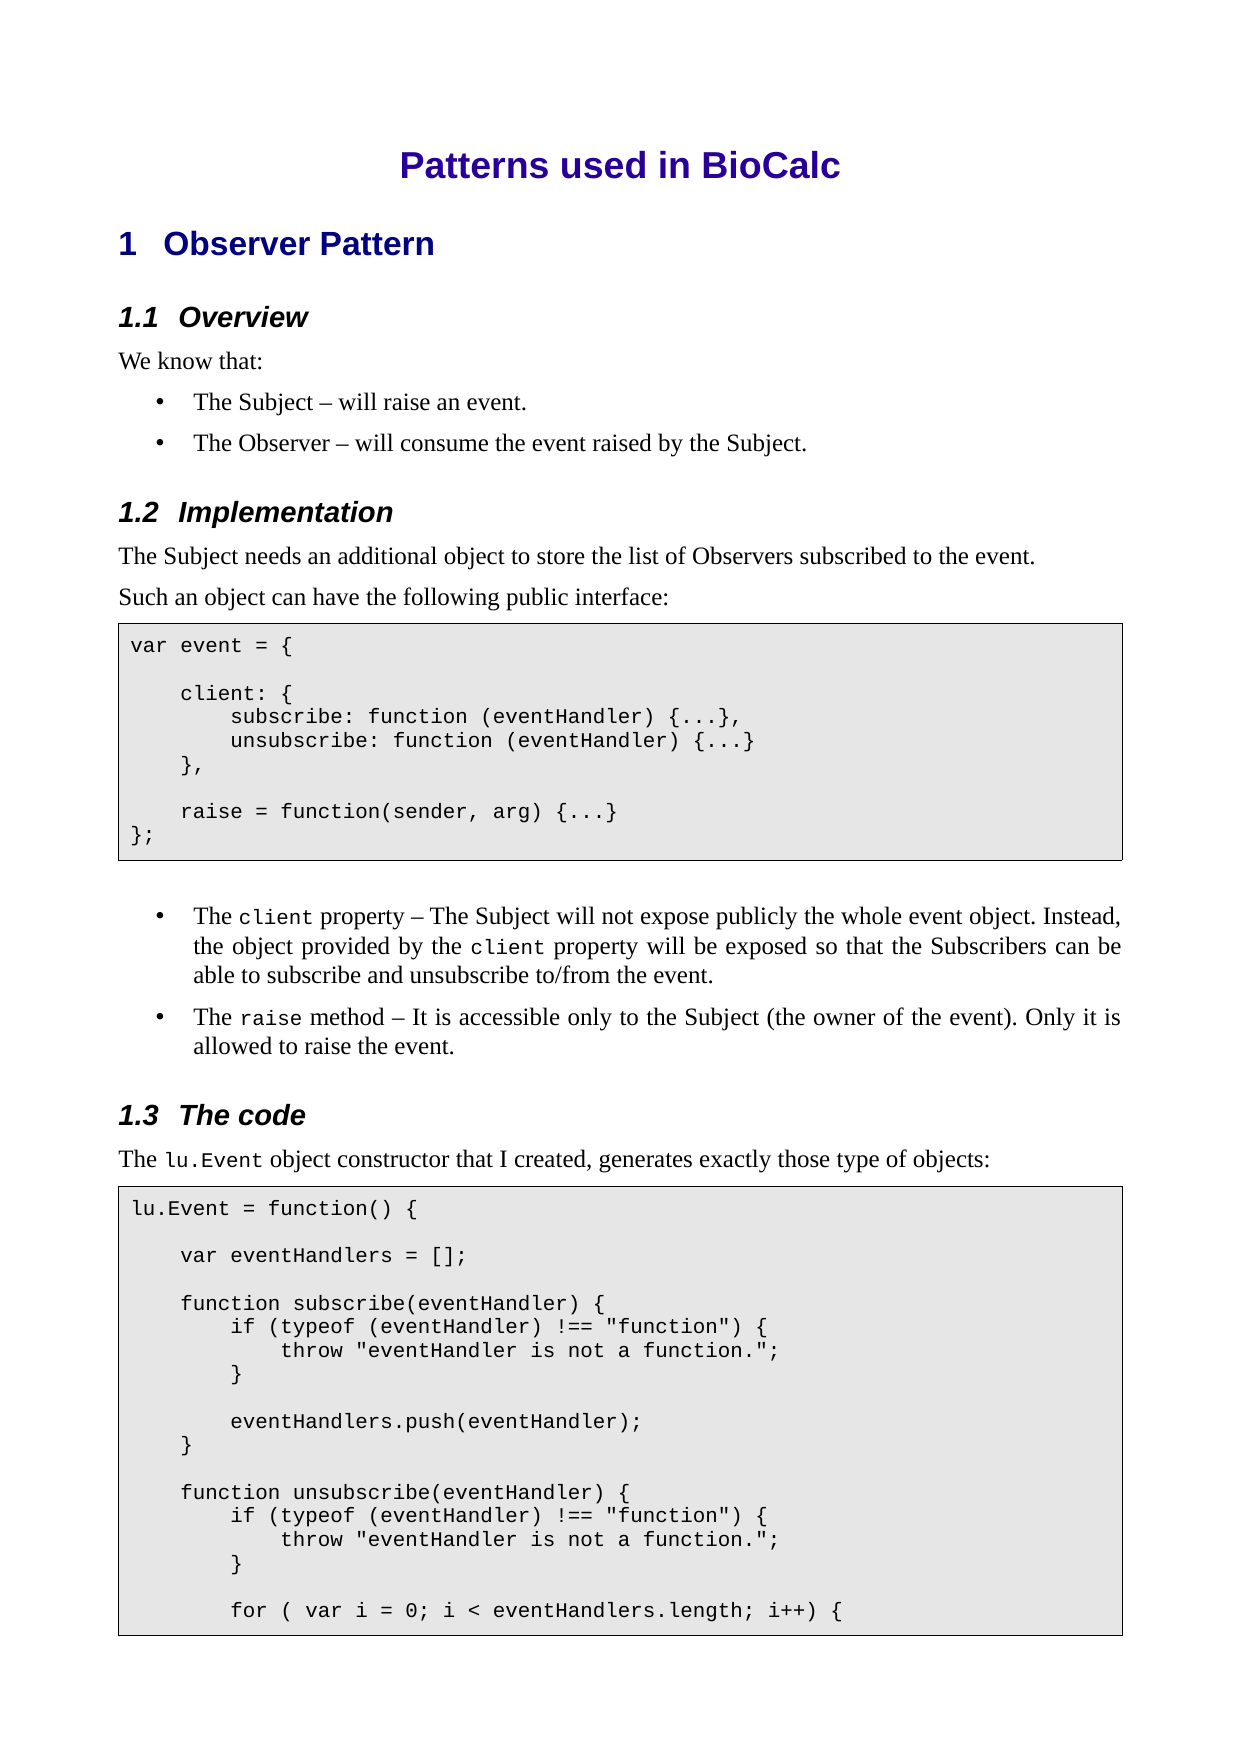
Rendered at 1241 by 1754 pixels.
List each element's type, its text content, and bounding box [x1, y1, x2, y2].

text } [119, 1541, 1122, 1564]
text var eventHandlers = []; [119, 1233, 1122, 1257]
text subscribe: function (eventHandler) {...}, [119, 694, 1122, 718]
text throw "eventHandler is not a function."; [119, 1517, 1122, 1541]
text }; [119, 812, 1122, 860]
subtitle The code [118, 1098, 1122, 1131]
text unsubscribe: function (eventHandler) {...} [119, 718, 1122, 741]
text The lu.Event object constructor that I created, generates exactly those type of objects: [118, 1144, 1122, 1173]
text The Subject needs an additional object to store the list of Observers subscribed to the event. [118, 541, 1122, 569]
subtitle Overview [118, 300, 1122, 333]
text } [119, 1351, 1122, 1375]
text } [119, 1422, 1122, 1446]
subtitle Observer Pattern [118, 224, 1122, 262]
title Patterns used in BioCalc [118, 143, 1122, 186]
list The raise method – It is accessible only to the Subject (the owner of the event). Only it is allowed to raise the event. [156, 1002, 1122, 1060]
text Such an object can have the following public interface: [118, 582, 1122, 611]
list The client property – The Subject will not expose publicly the whole event object. Instead, the object provided by the client property will be exposed so that the Subscribers can be able to subscribe and unsubscribe to/from the event. [156, 901, 1122, 989]
list The Subject – will raise an event. [156, 387, 1122, 416]
text function unsubscribe(eventHandler) { [119, 1469, 1122, 1493]
text lu.Event = function() { [119, 1187, 1122, 1209]
text function subscribe(eventHandler) { [119, 1280, 1122, 1304]
text if (typeof (eventHandler) !== "function") { [119, 1304, 1122, 1328]
text throw "eventHandler is not a function."; [119, 1328, 1122, 1351]
subtitle Implementation [118, 495, 1122, 528]
text eventHandlers.push(eventHandler); [119, 1399, 1122, 1422]
text }, [119, 741, 1122, 765]
text if (typeof (eventHandler) !== "function") { [119, 1493, 1122, 1517]
text raise = function(sender, arg) {...} [119, 789, 1122, 812]
list The Observer – will consume the event raised by the Subject. [156, 428, 1122, 457]
text for ( var i = 0; i < eventHandlers.length; i++) { [119, 1588, 1122, 1635]
text We know that: [118, 346, 1122, 375]
text var event = { [119, 624, 1122, 647]
text client: { [119, 671, 1122, 694]
